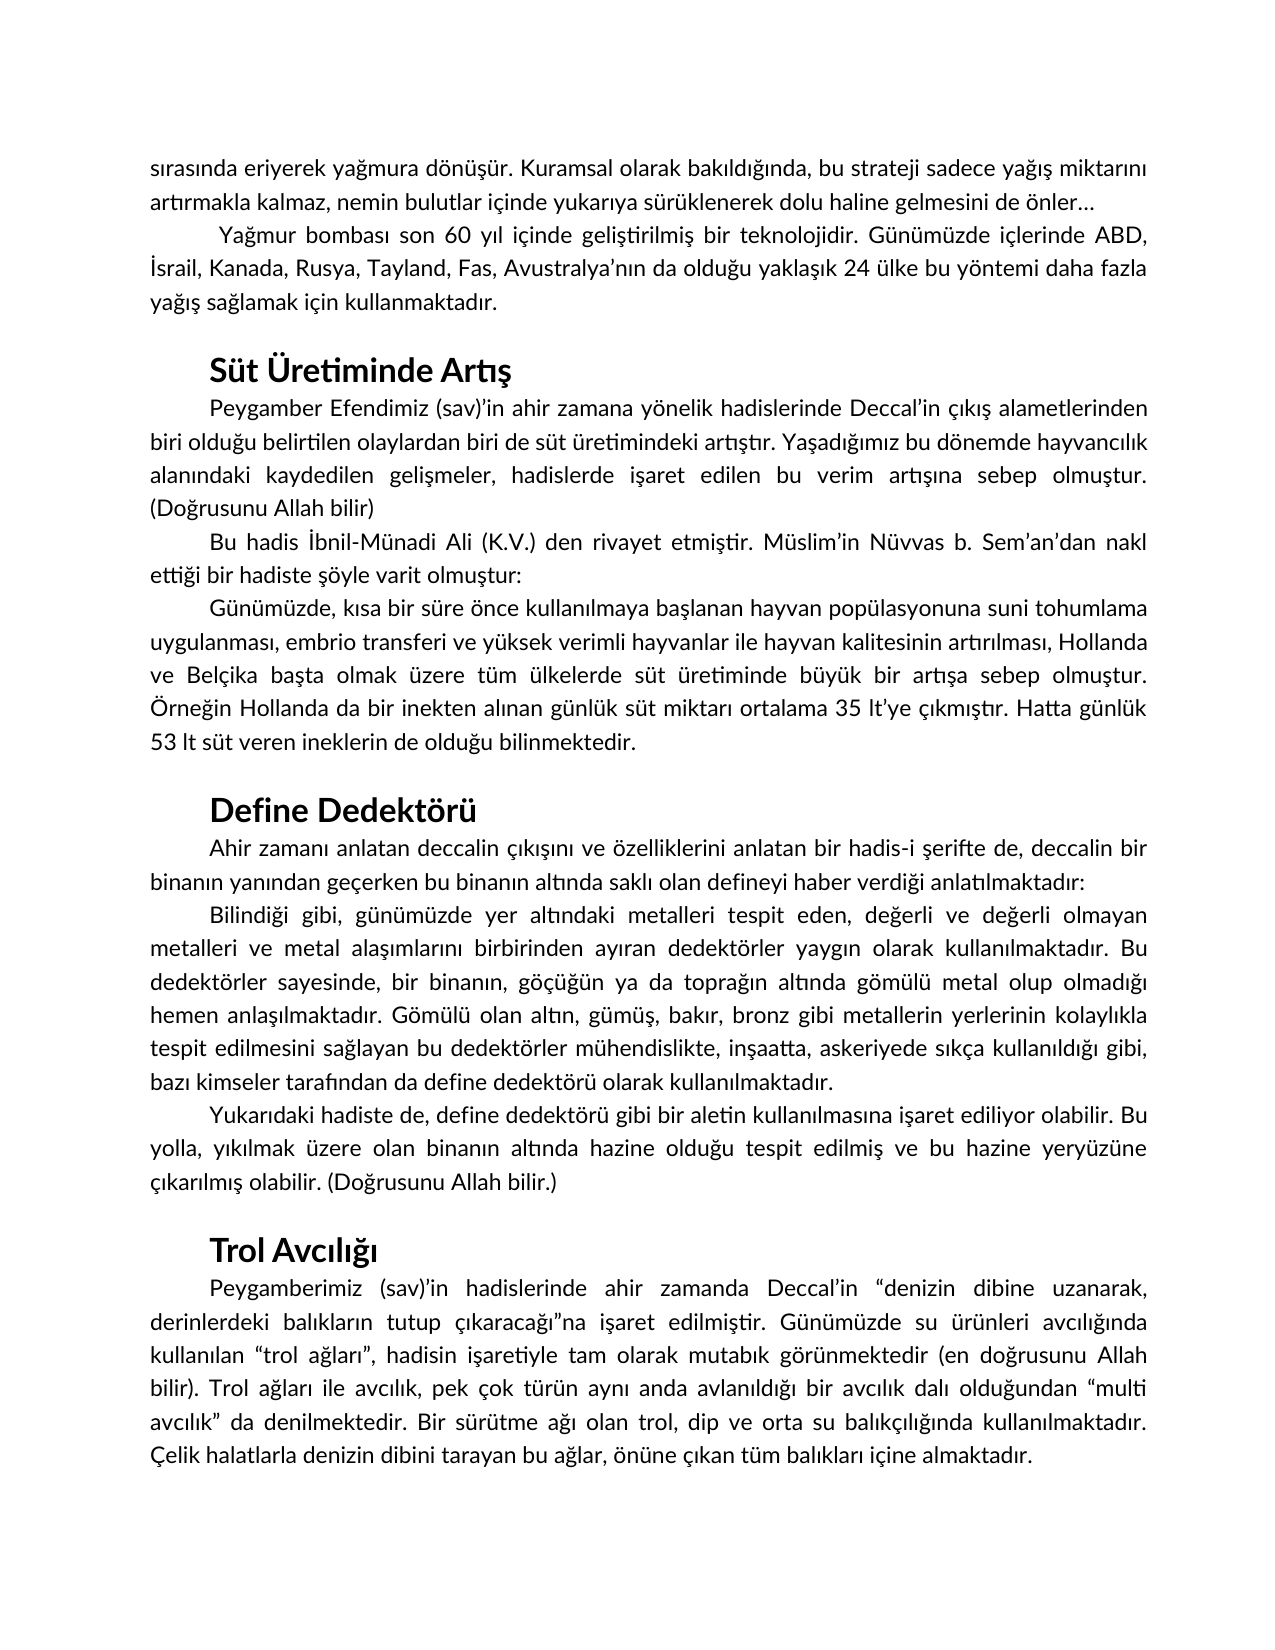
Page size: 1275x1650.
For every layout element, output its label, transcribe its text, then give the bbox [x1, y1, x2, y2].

subtitle Define Dedektörü [209, 790, 1149, 830]
text sırasında eriyerek yağmura dönüşür. Kuramsal olarak bakıldığında, bu strateji sadece yağış miktarını artırmakla kalmaz, nemin bulutlar içinde yukarıya sürüklenerek dolu haline gelmesini de önler… [150, 150, 1149, 217]
subtitle Süt Üretiminde Artış [209, 350, 1149, 390]
text Bu hadis İbnil-Münadi Ali (K.V.) den rivayet etmiştir. Müslim’in Nüvvas b. Sem’an’dan nakl ettiği bir hadiste şöyle varit olmuştur: [150, 523, 1149, 590]
text Peygamber Efendimiz (sav)’in ahir zamana yönelik hadislerinde Deccal’in çıkış alametlerinden biri olduğu belirtilen olaylardan biri de süt üretimindeki artıştır. Yaşadığımız bu dönemde hayvancılık alanındaki kaydedilen gelişmeler, hadislerde işaret edilen bu verim artışına sebep olmuştur. (Doğrusunu Allah bilir) [150, 390, 1149, 523]
subtitle Trol Avcılığı [209, 1230, 1149, 1270]
text Günümüzde, kısa bir süre önce kullanılmaya başlanan hayvan popülasyonuna suni tohumlama uygulanması, embrio transferi ve yüksek verimli hayvanlar ile hayvan kalitesinin artırılması, Hollanda ve Belçika başta olmak üzere tüm ülkelerde süt üretiminde büyük bir artışa sebep olmuştur. Örneğin Hollanda da bir inekten alınan günlük süt miktarı ortalama 35 lt’ye çıkmıştır. Hatta günlük 53 lt süt veren ineklerin de olduğu bilinmektedir. [150, 590, 1149, 757]
text Ahir zamanı anlatan deccalin çıkışını ve özelliklerini anlatan bir hadis-i şerifte de, deccalin bir binanın yanından geçerken bu binanın altında saklı olan defineyi haber verdiği anlatılmaktadır: [150, 830, 1149, 897]
text Bilindiği gibi, günümüzde yer altındaki metalleri tespit eden, değerli ve değerli olmayan metalleri ve metal alaşımlarını birbirinden ayıran dedektörler yaygın olarak kullanılmaktadır. Bu dedektörler sayesinde, bir binanın, göçüğün ya da toprağın altında gömülü metal olup olmadığı hemen anlaşılmaktadır. Gömülü olan altın, gümüş, bakır, bronz gibi metallerin yerlerinin kolaylıkla tespit edilmesini sağlayan bu dedektörler mühendislikte, inşaatta, askeriyede sıkça kullanıldığı gibi, bazı kimseler tarafından da define dedektörü olarak kullanılmaktadır. [150, 897, 1149, 1097]
text Peygamberimiz (sav)’in hadislerinde ahir zamanda Deccal’in “denizin dibine uzanarak, derinlerdeki balıkların tutup çıkaracağı”na işaret edilmiştir. Günümüzde su ürünleri avcılığında kullanılan “trol ağları”, hadisin işaretiyle tam olarak mutabık görünmektedir (en doğrusunu Allah bilir). Trol ağları ile avcılık, pek çok türün aynı anda avlanıldığı bir avcılık dalı olduğundan “multi avcılık” da denilmektedir. Bir sürütme ağı olan trol, dip ve orta su balıkçılığında kullanılmaktadır. Çelik halatlarla denizin dibini tarayan bu ağlar, önüne çıkan tüm balıkları içine almaktadır. [150, 1270, 1149, 1470]
text Yukarıdaki hadiste de, define dedektörü gibi bir aletin kullanılmasına işaret ediliyor olabilir. Bu yolla, yıkılmak üzere olan binanın altında hazine olduğu tespit edilmiş ve bu hazine yeryüzüne çıkarılmış olabilir. (Doğrusunu Allah bilir.) [150, 1097, 1149, 1197]
text Yağmur bombası son 60 yıl içinde geliştirilmiş bir teknolojidir. Günümüzde içlerinde ABD, İsrail, Kanada, Rusya, Tayland, Fas, Avustralya’nın da olduğu yaklaşık 24 ülke bu yöntemi daha fazla yağış sağlamak için kullanmaktadır. [150, 217, 1149, 317]
